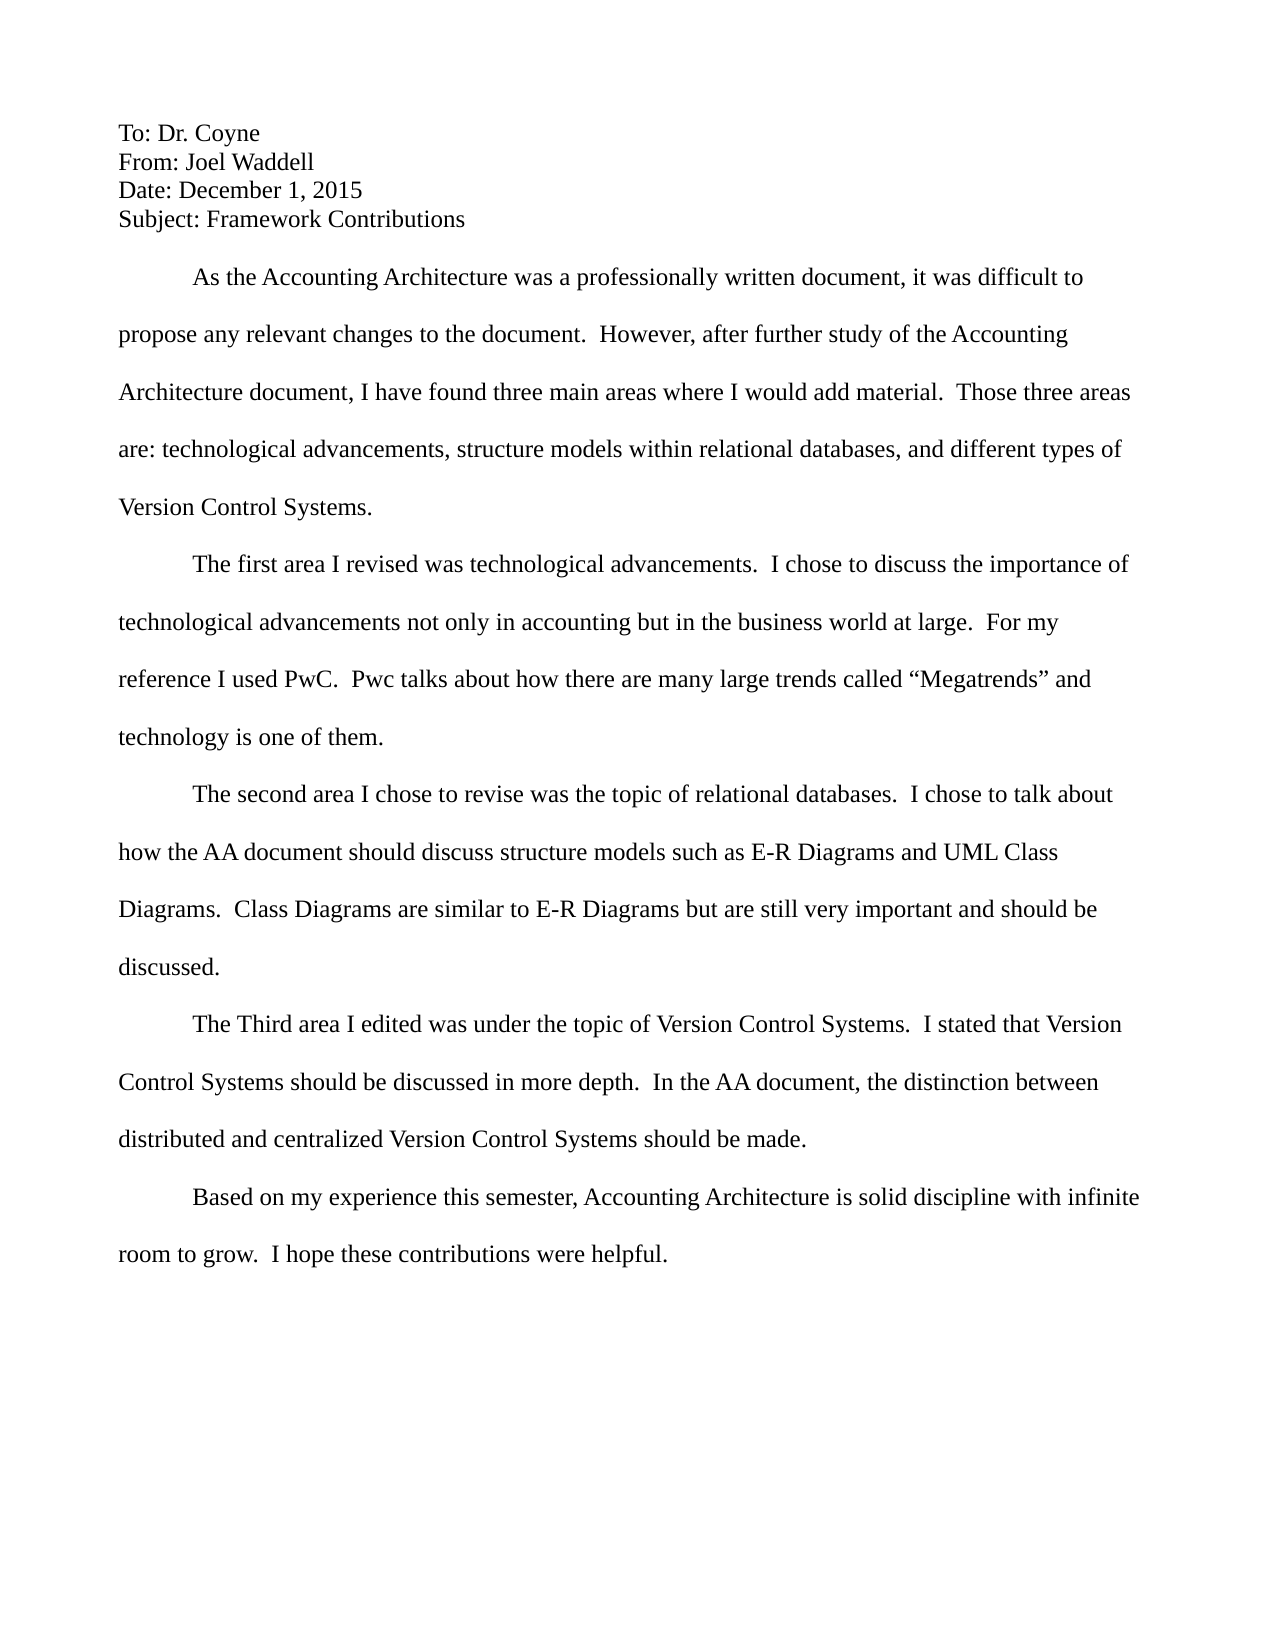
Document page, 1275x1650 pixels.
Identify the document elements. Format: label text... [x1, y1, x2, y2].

text From: Joel Waddell [118, 147, 1157, 176]
text The Third area I edited was under the topic of Version Control Systems. I stated that Version Control Systems should be discussed in more depth. In the AA document, the distinction between distributed and centralized Version Control Systems should be made. [118, 1009, 1157, 1153]
text To: Dr. Coyne [118, 118, 1157, 147]
text Subject: Framework Contributions [118, 204, 1157, 233]
text Date: December 1, 2015 [118, 176, 1157, 204]
text Based on my experience this semester, Accounting Architecture is solid discipline with infinite room to grow. I hope these contributions were helpful. [118, 1182, 1157, 1268]
text The first area I revised was technological advancements. I chose to discuss the importance of technological advancements not only in accounting but in the business world at large. For my reference I used PwC. Pwc talks about how there are many large trends called “Megatrends” and technology is one of them. [118, 549, 1157, 751]
text As the Accounting Architecture was a professionally written document, it was difficult to propose any relevant changes to the document. However, after further study of the Accounting Architecture document, I have found three main areas where I would add material. Those three areas are: technological advancements, structure models within relational databases, and different types of Version Control Systems. [118, 262, 1157, 521]
text The second area I chose to revise was the topic of relational databases. I chose to talk about how the AA document should discuss structure models such as E-R Diagrams and UML Class Diagrams. Class Diagrams are similar to E-R Diagrams but are still very important and should be discussed. [118, 779, 1157, 981]
